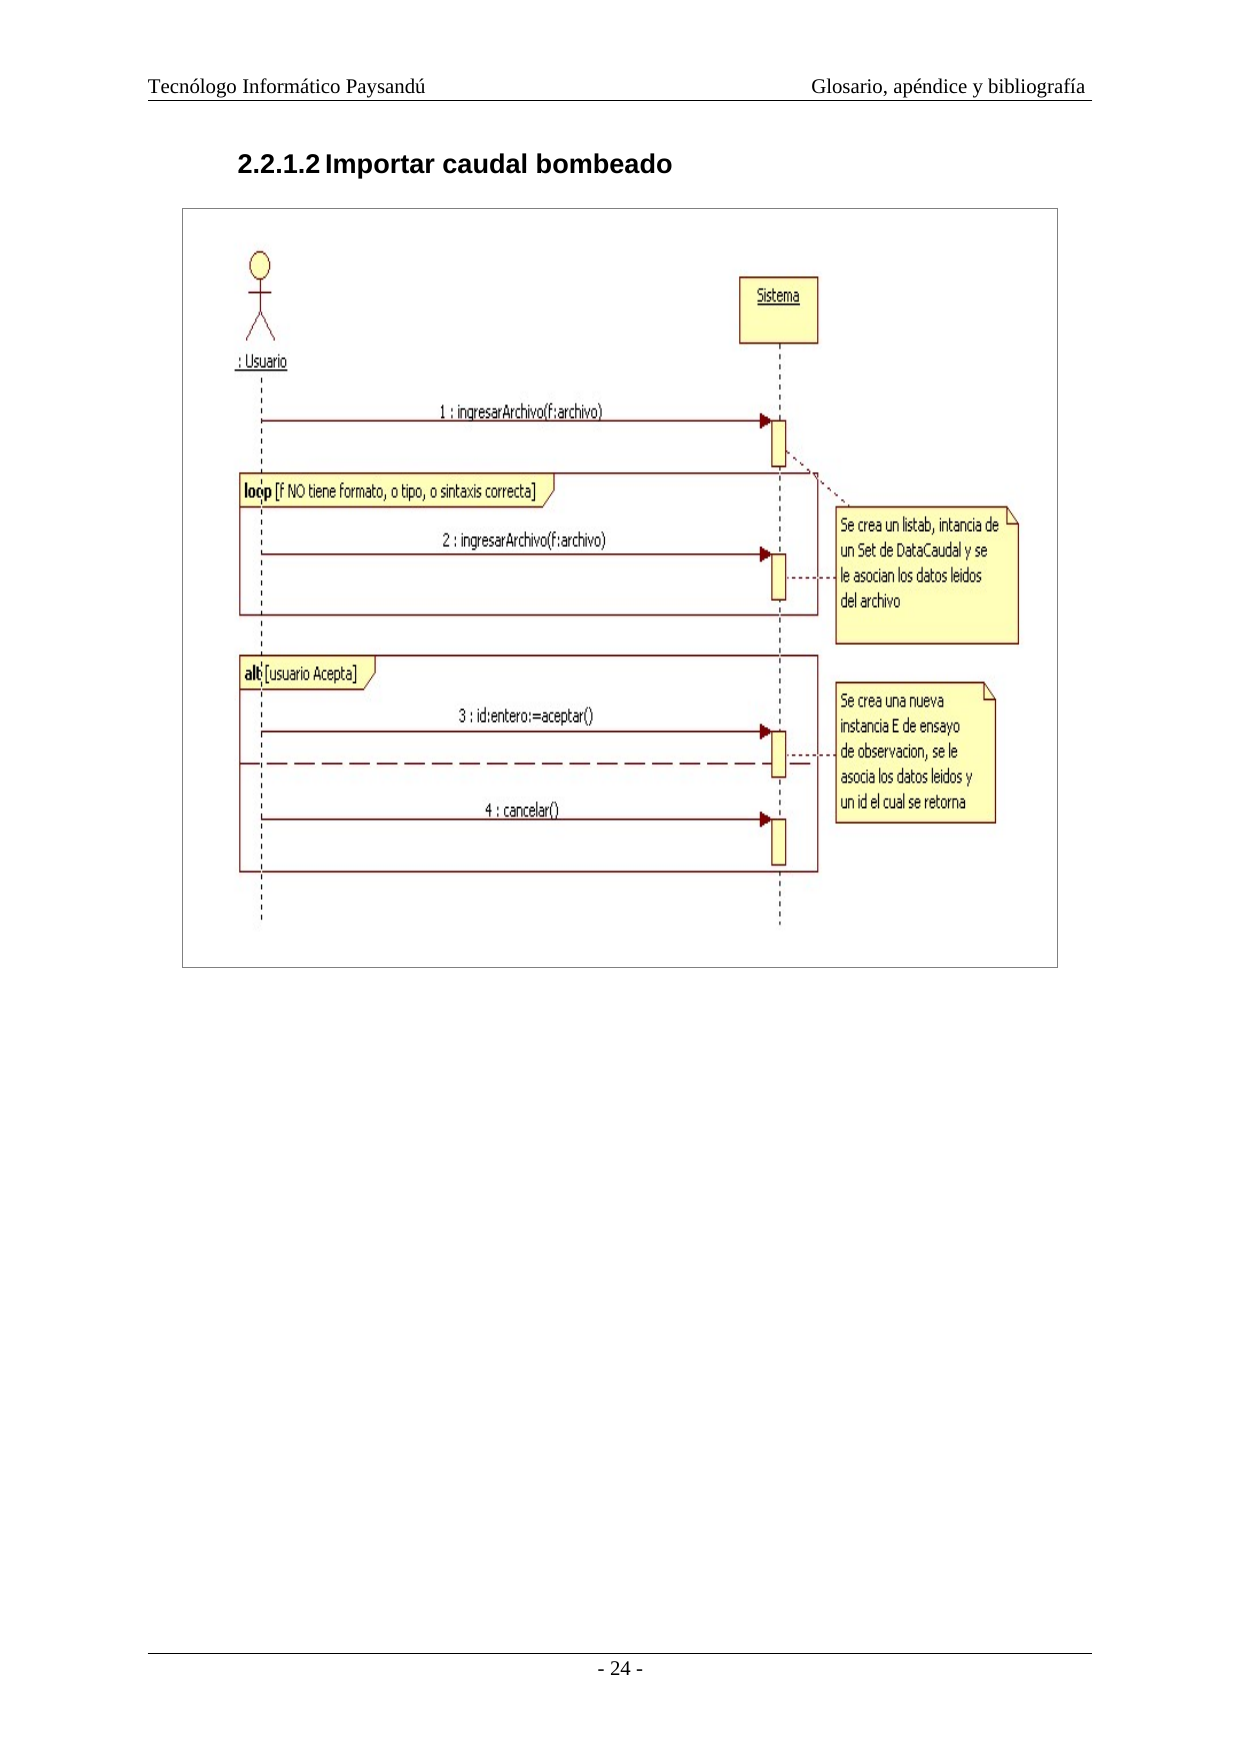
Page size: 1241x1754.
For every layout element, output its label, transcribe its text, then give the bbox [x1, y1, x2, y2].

subtitle Importar caudal bombeado [237, 148, 1092, 179]
picture [198, 216, 1042, 959]
